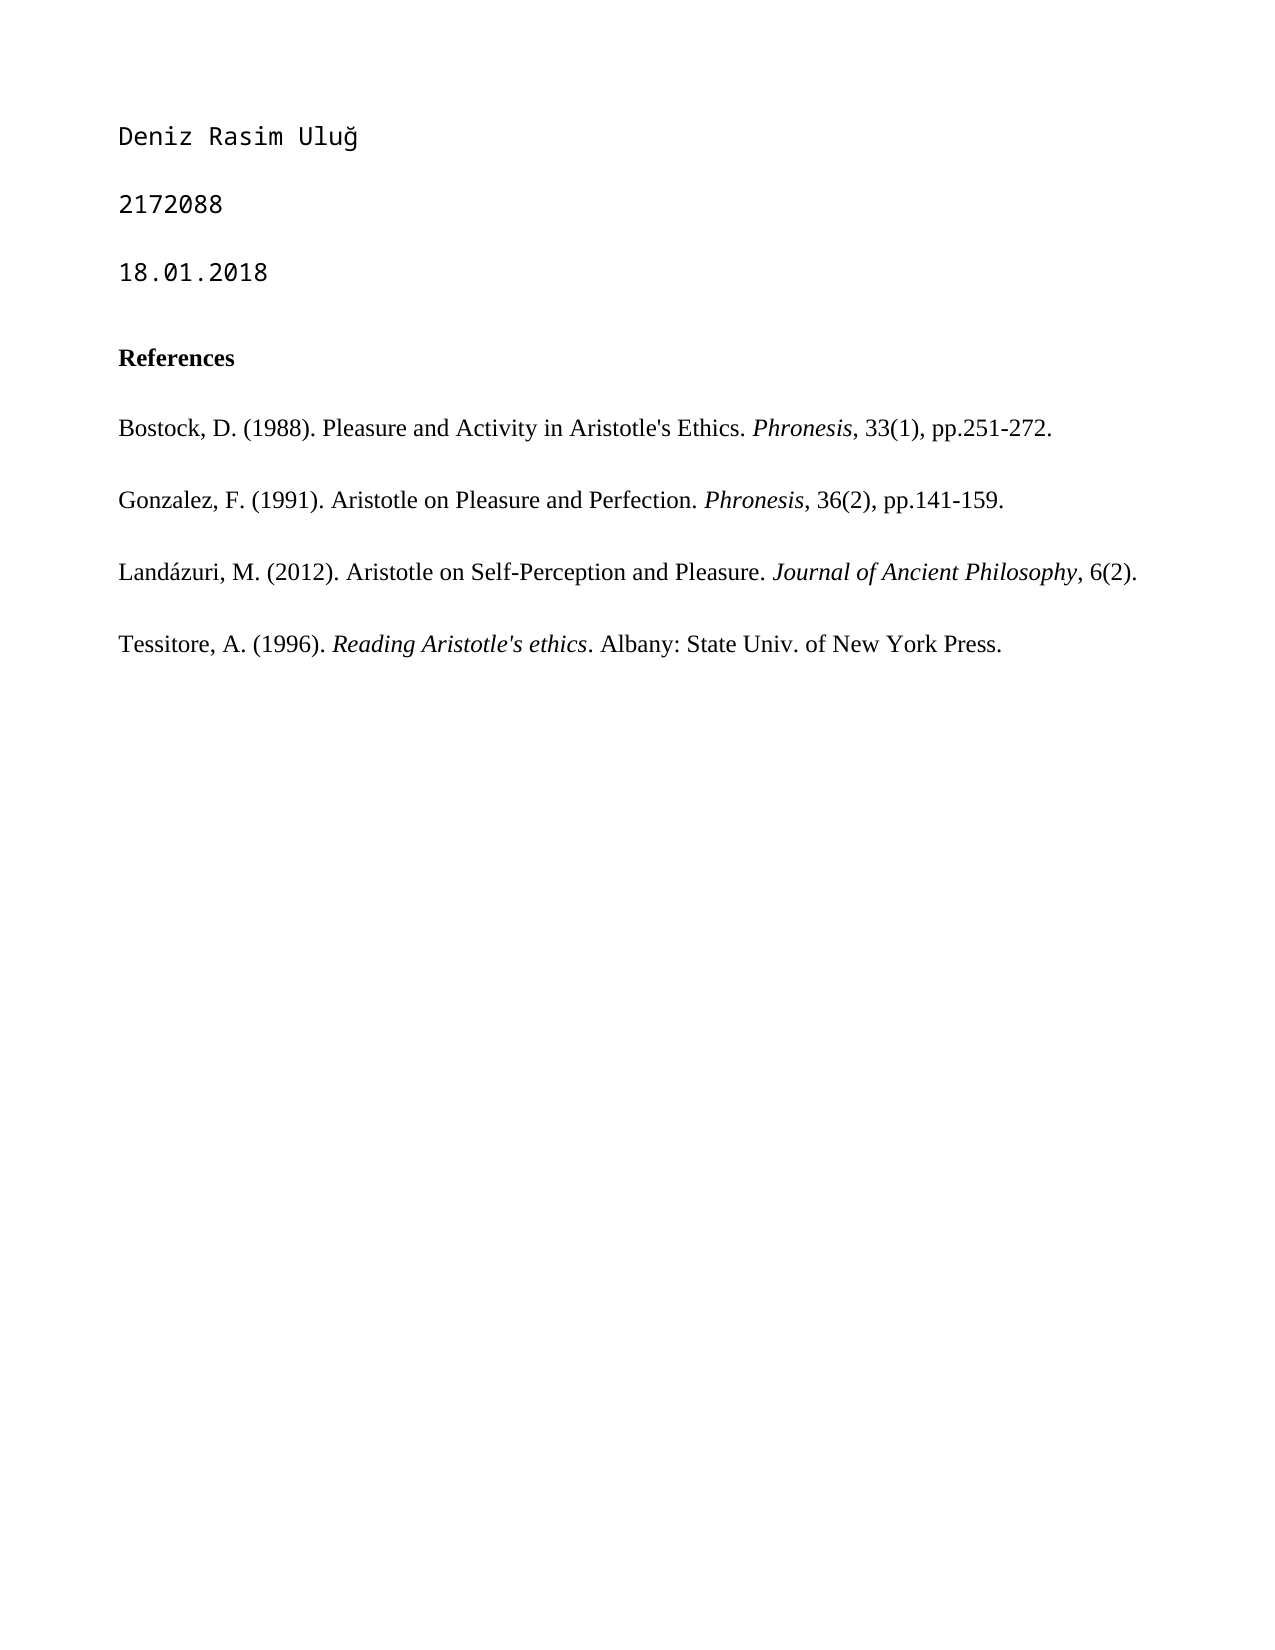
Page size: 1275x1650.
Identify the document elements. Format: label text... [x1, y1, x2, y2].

text Landázuri, M. (2012). Aristotle on Self-Perception and Pleasure. Journal of Ancient Philosophy, 6(2). [118, 557, 1157, 586]
text 18.01.2018 [118, 254, 1157, 288]
subtitle References [118, 343, 1157, 372]
text Tessitore, A. (1996). Reading Aristotle's ethics. Albany: State Univ. of New York Press. [118, 629, 1157, 658]
text 2172088 [118, 186, 1157, 220]
text Bostock, D. (1988). Pleasure and Activity in Aristotle's Ethics. Phronesis, 33(1), pp.251-272. [118, 413, 1157, 442]
text Gonzalez, F. (1991). Aristotle on Pleasure and Perfection. Phronesis, 36(2), pp.141-159. [118, 485, 1157, 514]
text Deniz Rasim Uluğ [118, 118, 1157, 152]
